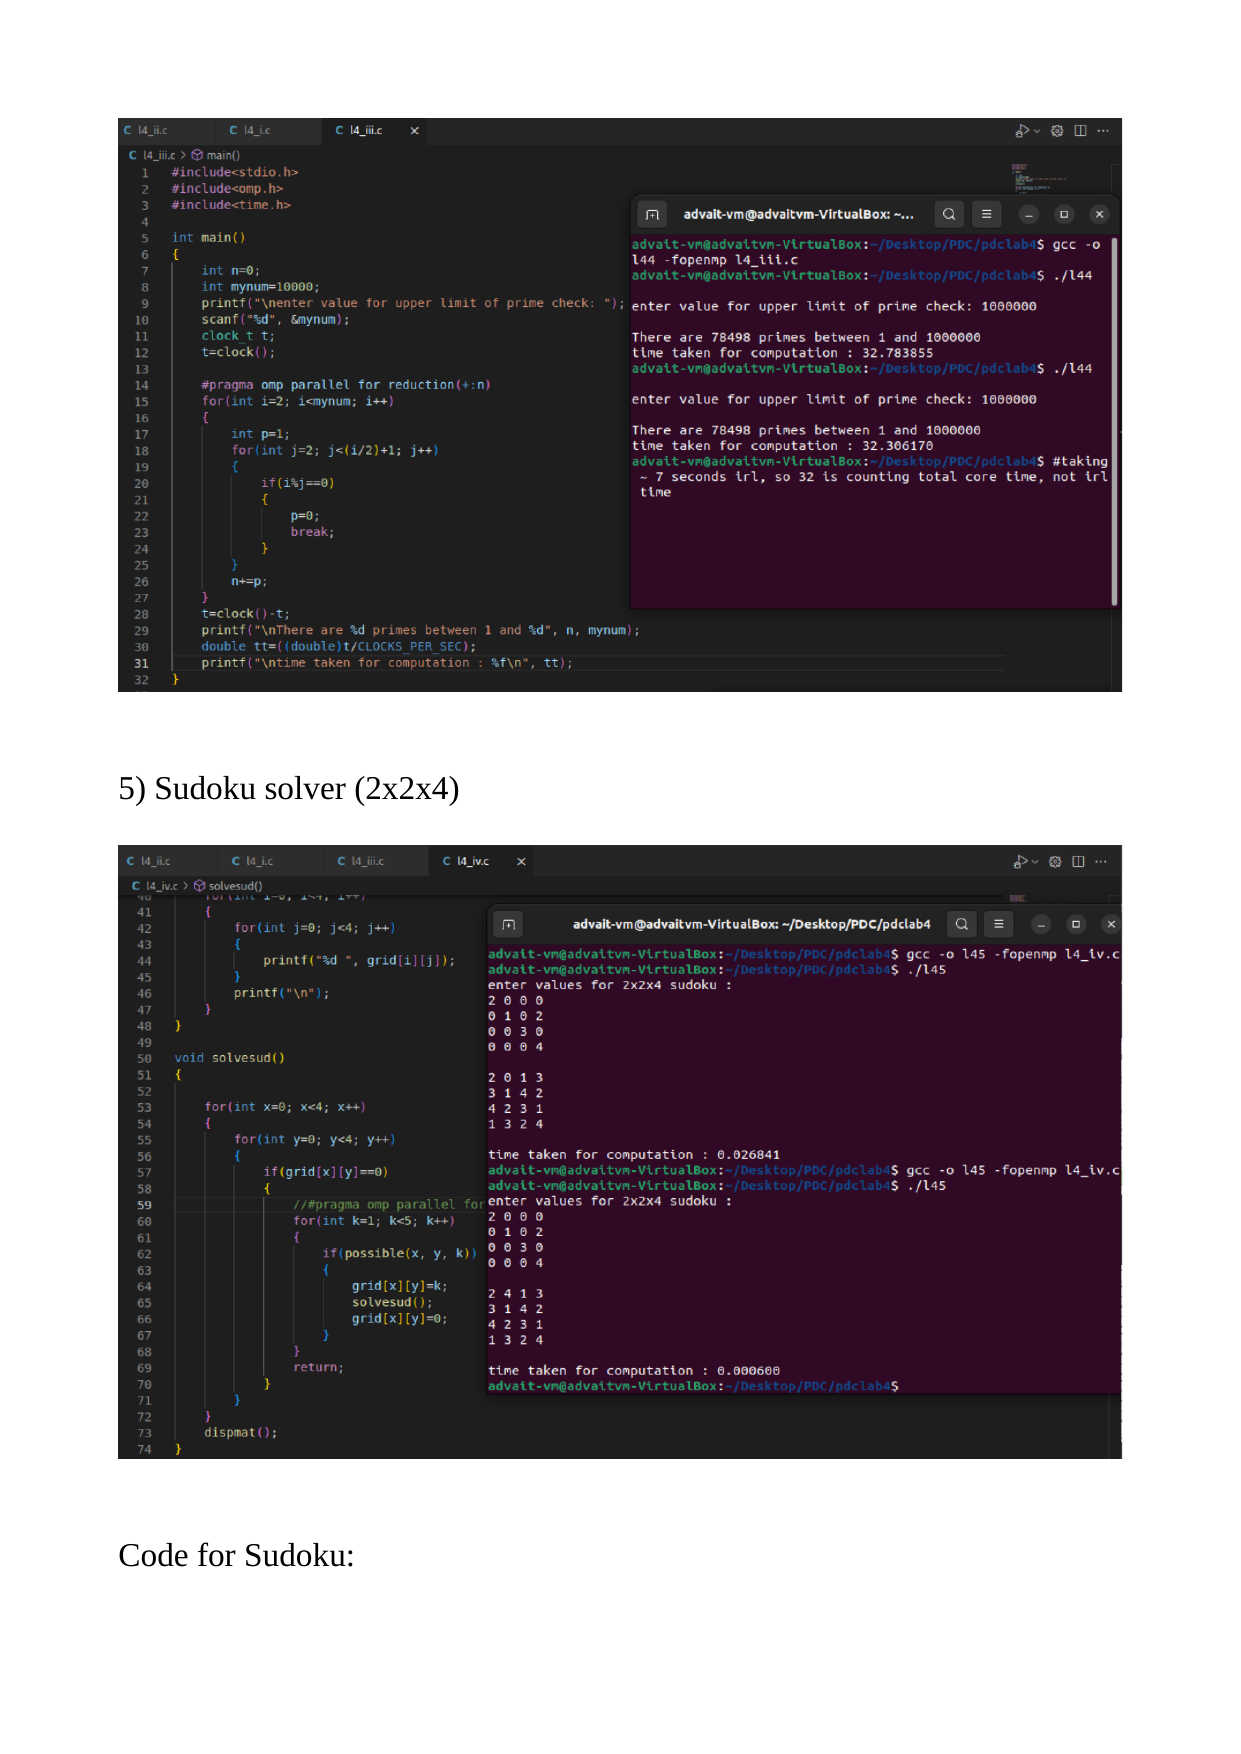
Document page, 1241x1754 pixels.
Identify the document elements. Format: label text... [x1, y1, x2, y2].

text 5) Sudoku solver (2x2x4) [118, 768, 1122, 807]
picture [118, 118, 1123, 692]
text Code for Sudoku: [118, 1535, 1122, 1573]
picture [118, 845, 1123, 1459]
